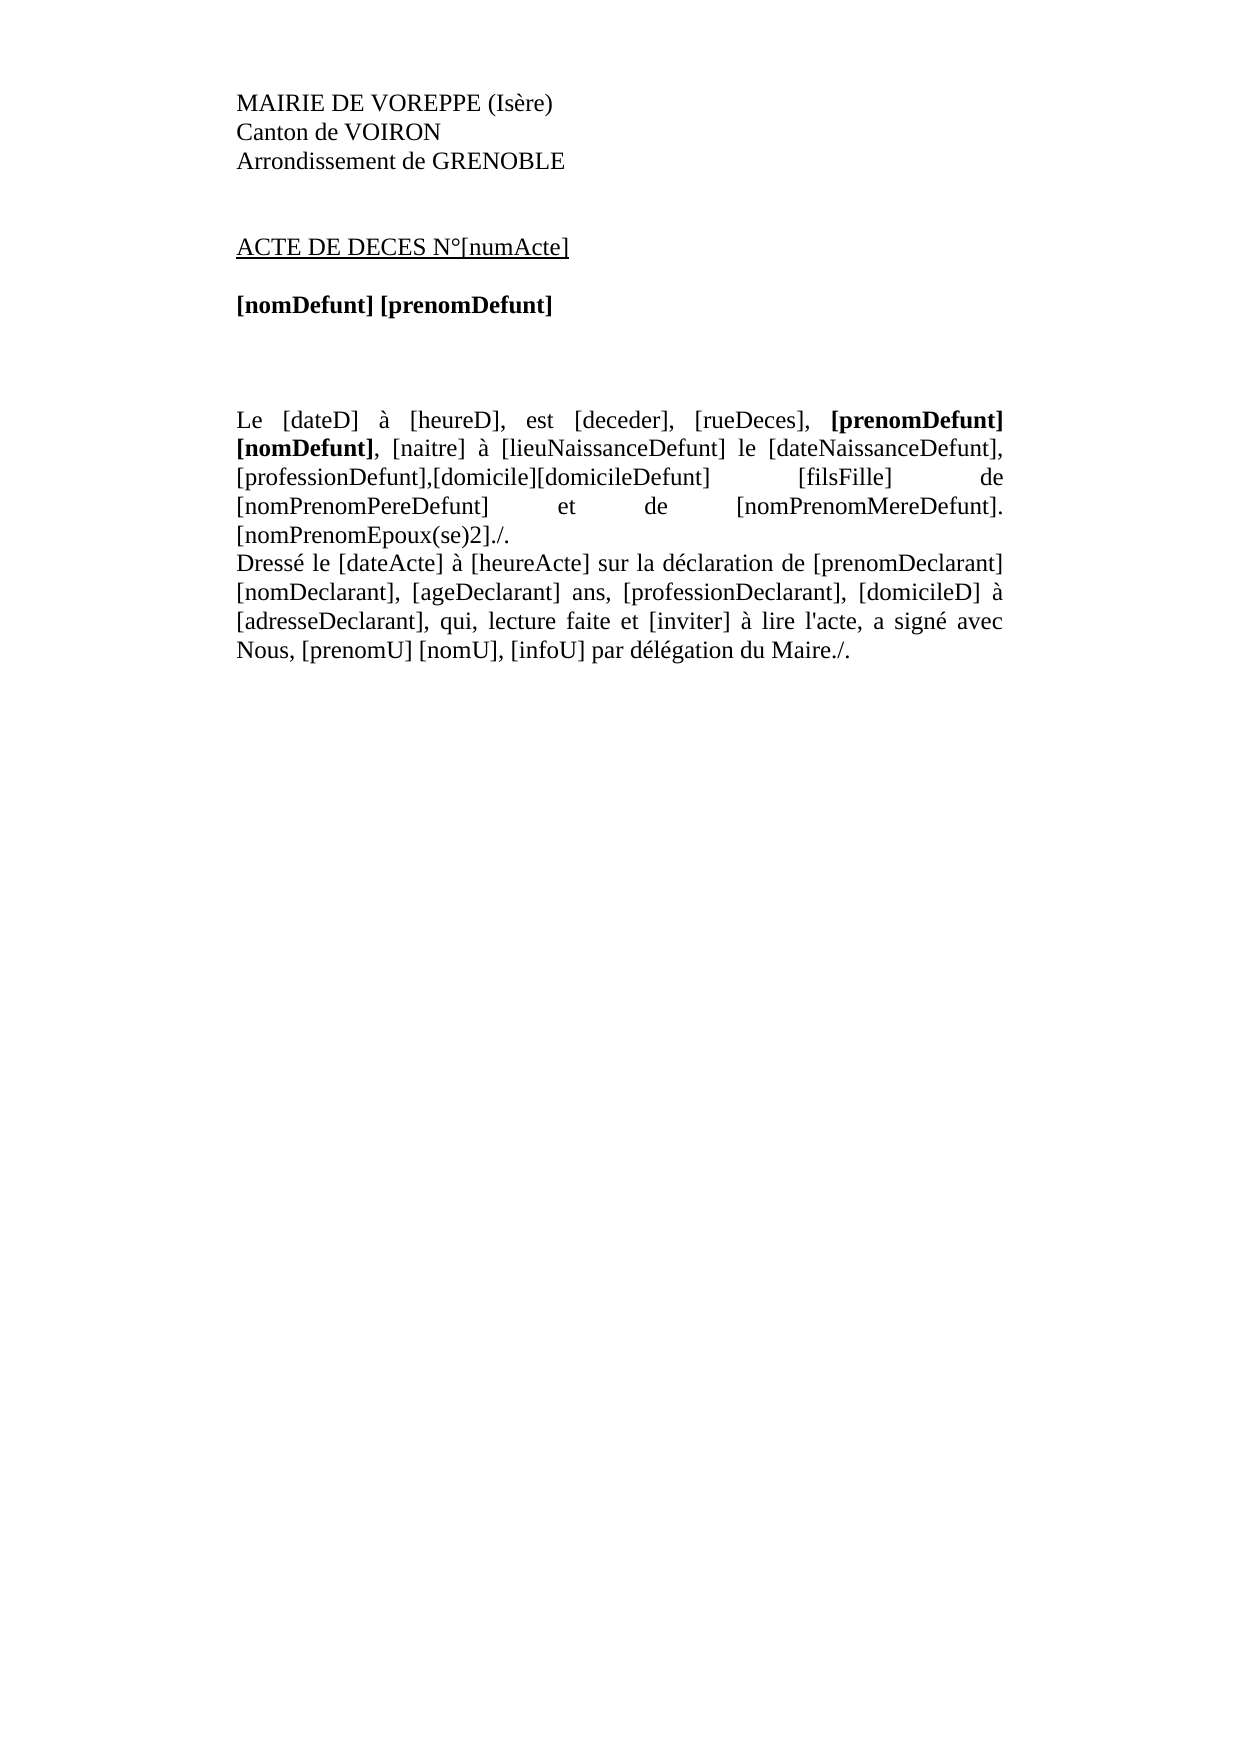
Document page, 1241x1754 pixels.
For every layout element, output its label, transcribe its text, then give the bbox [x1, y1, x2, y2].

text MAIRIE DE VOREPPE (Isère) [236, 88, 1004, 117]
text ACTE DE DECES N°[numActe] [236, 232, 1004, 261]
text Canton de VOIRON [236, 117, 1004, 146]
text Arrondissement de GRENOBLE [236, 146, 1004, 175]
text Le [dateD] à [heureD], est [deceder], [rueDeces], [prenomDefunt] [nomDefunt], [naitre] à [lieuNaissanceDefunt] le [dateNaissanceDefunt], [professionDefunt],[domicile][domicileDefunt] [filsFille] de [nomPrenomPereDefunt] et de [nomPrenomMereDefunt]. [nomPrenomEpoux(se)2]./. [236, 405, 1004, 548]
text Dressé le [dateActe] à [heureActe] sur la déclaration de [prenomDeclarant] [nomDeclarant], [ageDeclarant] ans, [professionDeclarant], [domicileD] à [adresseDeclarant], qui, lecture faite et [inviter] à lire l'acte, a signé avec Nous, [prenomU] [nomU], [infoU] par délégation du Maire./. [236, 548, 1004, 663]
text [nomDefunt] [prenomDefunt] [236, 290, 1004, 318]
